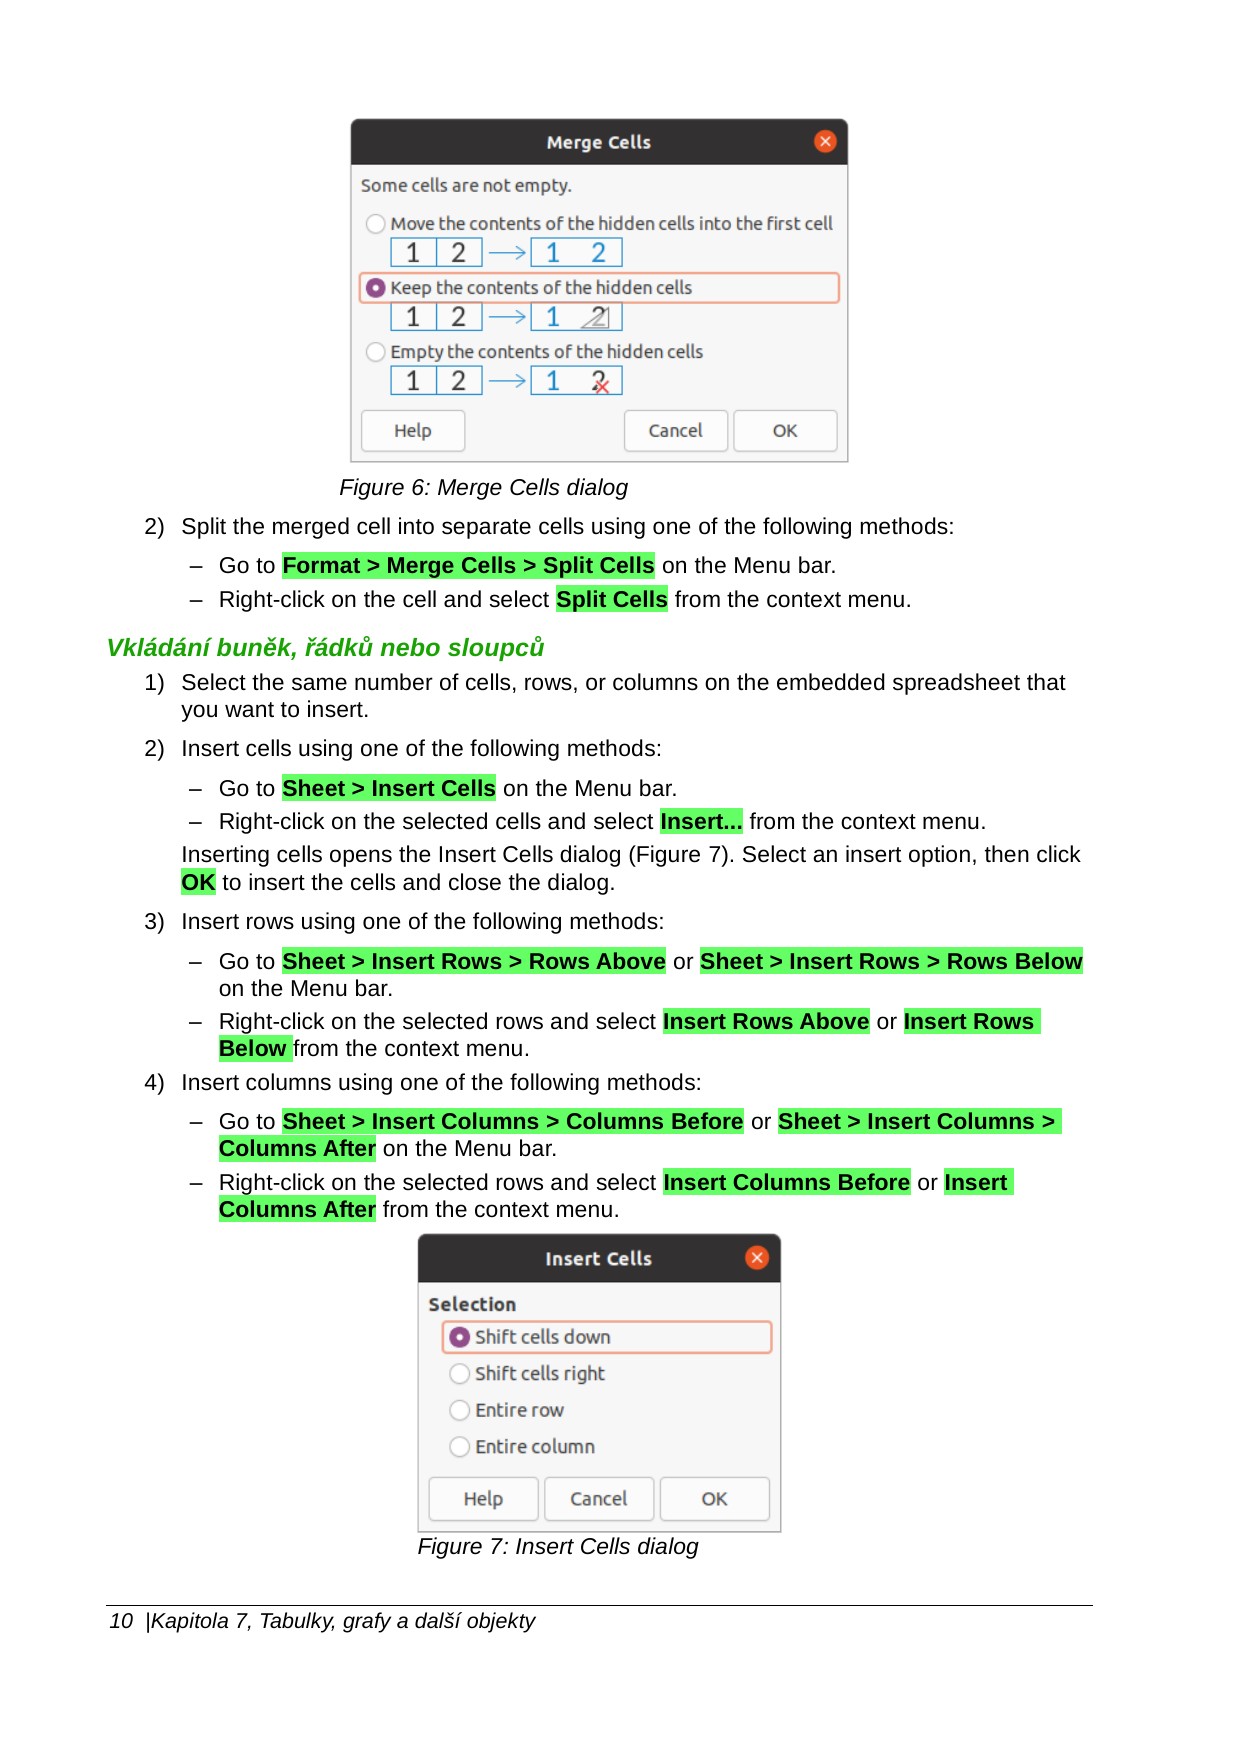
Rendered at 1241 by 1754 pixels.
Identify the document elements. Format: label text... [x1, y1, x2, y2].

list Split the merged cell into separate cells using one of the following methods: [164, 512, 1093, 539]
list Inserting cells opens the Insert Cells dialog (Figure 7). Select an insert option, then click OK to insert the cells and close the dialog. [181, 841, 1093, 895]
subtitle Vkládání buněk, řádků nebo sloupců [106, 633, 1093, 662]
list Go to Sheet > Insert Rows > Rows Above or Sheet > Insert Rows > Rows Below on the Menu bar. [189, 947, 1093, 1001]
list Right-click on the selected rows and select Insert Rows Above or Insert Rows Below from the context menu. [189, 1007, 1093, 1062]
list Go to Sheet > Insert Columns > Columns Before or Sheet > Insert Columns > Columns After on the Menu bar. [189, 1107, 1093, 1162]
list Insert cells using one of the following methods: [164, 734, 1093, 762]
text Figure 7: Insert Cells dialog [417, 1533, 782, 1559]
list Right-click on the cell and select Split Cells from the context menu. [189, 585, 556, 612]
list Go to Sheet > Insert Cells on the Menu bar. [189, 774, 282, 801]
list Go to Format > Merge Cells > Split Cells on the Menu bar. [189, 552, 282, 579]
list Insert columns using one of the following methods: [164, 1068, 1093, 1095]
list Insert rows using one of the following methods: [164, 907, 1093, 934]
picture [339, 118, 860, 474]
list Right-click on the selected rows and select Insert Columns Before or Insert Columns After from the context menu. [189, 1168, 1093, 1222]
list Right-click on the cell and select Split Cells from the context menu. [668, 585, 1093, 612]
picture [417, 1233, 782, 1533]
list Go to Sheet > Insert Cells on the Menu bar. [496, 774, 1093, 801]
list Right-click on the selected cells and select Insert... from the context menu. [189, 807, 1093, 834]
list Select the same number of cells, rows, or columns on the embedded spreadsheet that you want to insert. [164, 668, 1093, 722]
text Figure 6: Merge Cells dialog [339, 474, 860, 500]
list Go to Format > Merge Cells > Split Cells on the Menu bar. [655, 552, 1093, 579]
